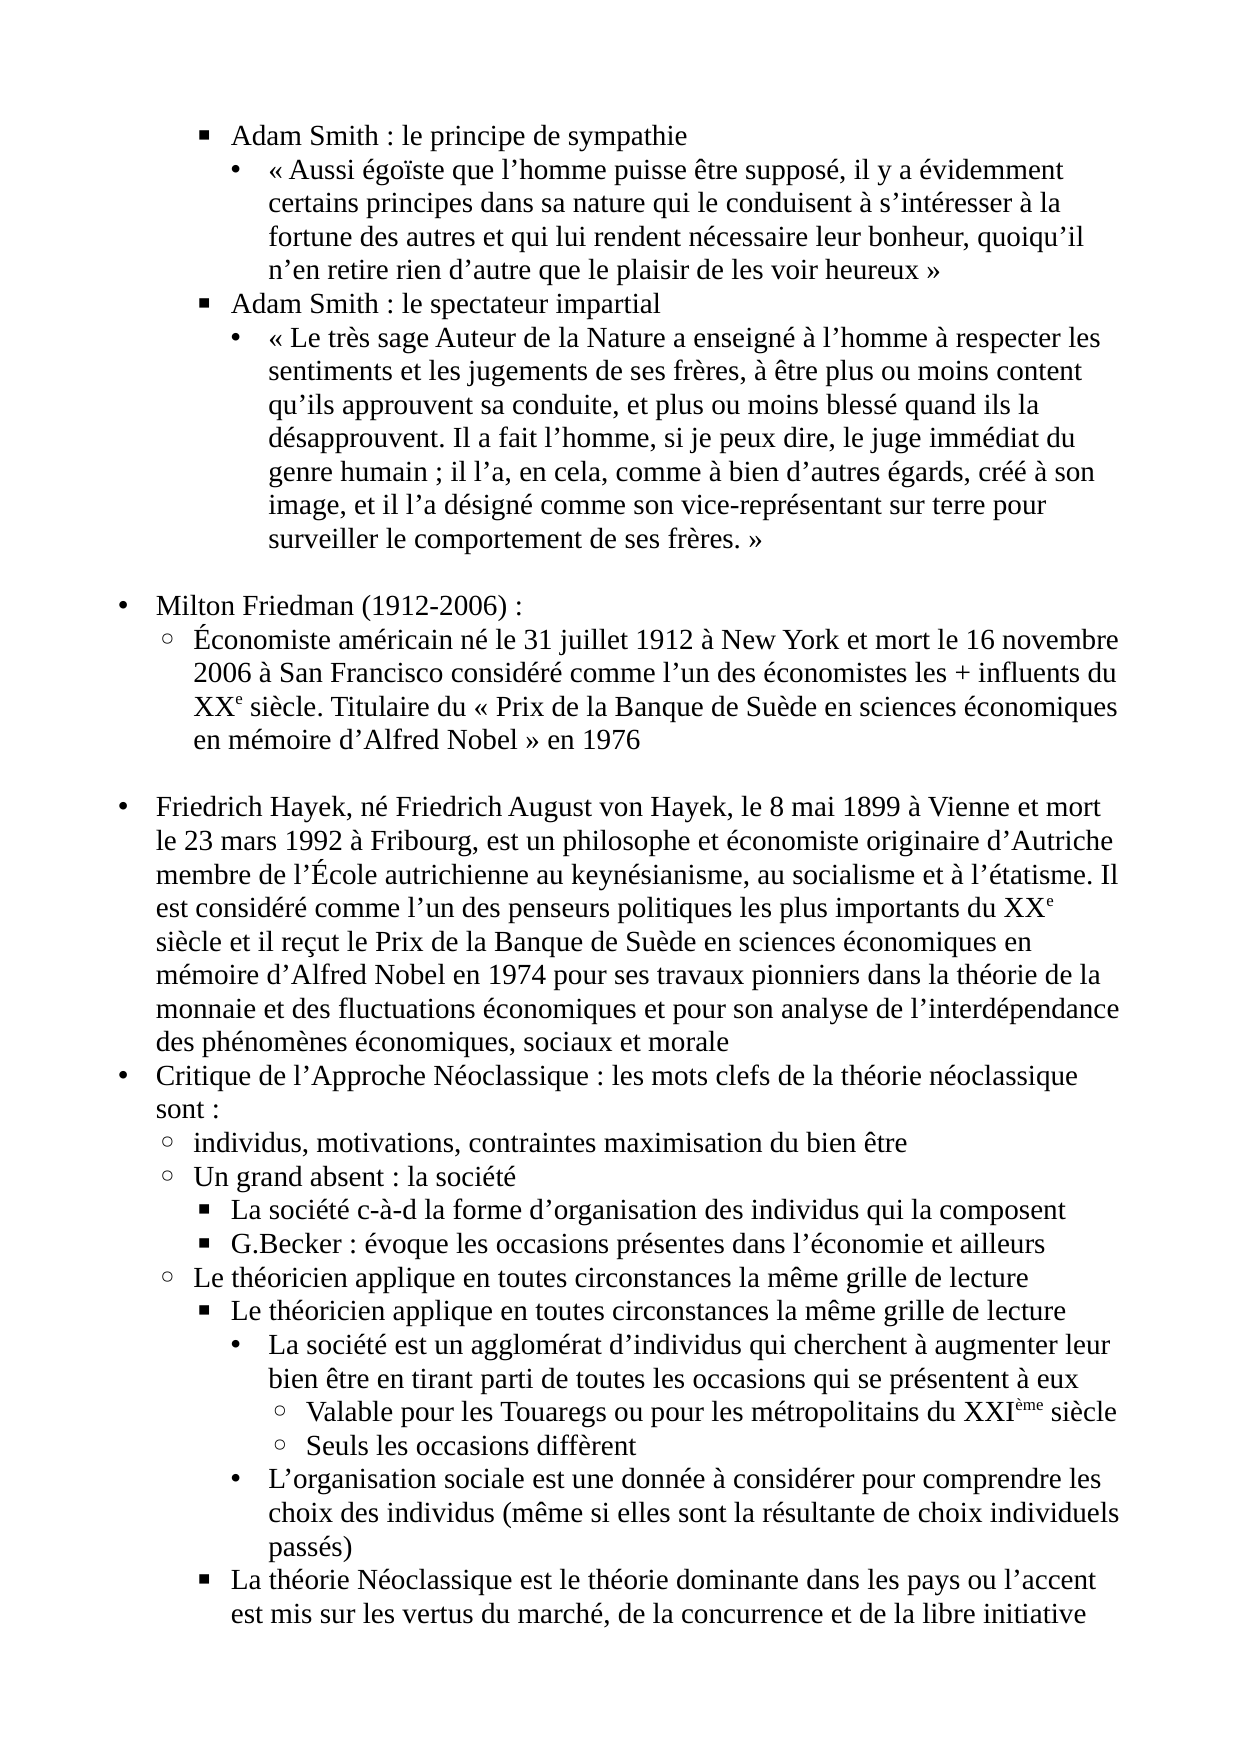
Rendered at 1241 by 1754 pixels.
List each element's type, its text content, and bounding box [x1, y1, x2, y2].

list Friedrich Hayek, né Friedrich August von Hayek, le 8 mai 1899 à Vienne et mort le 23 mars 1992 à Fribourg, est un philosophe et économiste originaire d’Autriche membre de l’École autrichienne au keynésianisme, au socialisme et à l’étatisme. Il est considéré comme l’un des penseurs politiques les plus importants du XXe siècle et il reçut le Prix de la Banque de Suède en sciences économiques en mémoire d’Alfred Nobel en 1974 pour ses travaux pionniers dans la théorie de la monnaie et des fluctuations économiques et pour son analyse de l’interdépendance des phénomènes économiques, sociaux et morale [118, 789, 1122, 1058]
list Valable pour les Touaregs ou pour les métropolitains du XXIème siècle [268, 1394, 1122, 1428]
list G.Becker : évoque les occasions présentes dans l’économie et ailleurs [193, 1226, 1122, 1260]
list Adam Smith : le spectateur impartial [193, 286, 1122, 320]
list La société c-à-d la forme d’organisation des individus qui la composent [193, 1192, 1122, 1226]
list Le théoricien applique en toutes circonstances la même grille de lecture [156, 1260, 1122, 1293]
list « Aussi égoïste que l’homme puisse être supposé, il y a évidemment certains principes dans sa nature qui le conduisent à s’intéresser à la fortune des autres et qui lui rendent nécessaire leur bonheur, quoiqu’il n’en retire rien d’autre que le plaisir de les voir heureux » [231, 152, 1122, 286]
list Milton Friedman (1912-2006) : [118, 588, 1122, 622]
list L’organisation sociale est une donnée à considérer pour comprendre les choix des individus (même si elles sont la résultante de choix individuels passés) [231, 1462, 1122, 1562]
list Adam Smith : le principe de sympathie [193, 118, 1122, 152]
list Critique de l’Approche Néoclassique : les mots clefs de la théorie néoclassique sont : [118, 1058, 1122, 1125]
list Seuls les occasions diffèrent [268, 1428, 1122, 1462]
list Un grand absent : la société [156, 1159, 1122, 1192]
list Le théoricien applique en toutes circonstances la même grille de lecture [193, 1293, 1122, 1327]
list « Le très sage Auteur de la Nature a enseigné à l’homme à respecter les sentiments et les jugements de ses frères, à être plus ou moins content qu’ils approuvent sa conduite, et plus ou moins blessé quand ils la désapprouvent. Il a fait l’homme, si je peux dire, le juge immédiat du genre humain ; il l’a, en cela, comme à bien d’autres égards, créé à son image, et il l’a désigné comme son vice-représentant sur terre pour surveiller le comportement de ses frères. » [231, 320, 1122, 554]
list La société est un agglomérat d’individus qui cherchent à augmenter leur bien être en tirant parti de toutes les occasions qui se présentent à eux [231, 1327, 1122, 1394]
list Économiste américain né le 31 juillet 1912 à New York et mort le 16 novembre 2006 à San Francisco considéré comme l’un des économistes les + influents du XXe siècle. Titulaire du « Prix de la Banque de Suède en sciences économiques en mémoire d’Alfred Nobel » en 1976 [156, 622, 1122, 756]
list La théorie Néoclassique est le théorie dominante dans les pays ou l’accent est mis sur les vertus du marché, de la concurrence et de la libre initiative [193, 1562, 1122, 1629]
list individus, motivations, contraintes maximisation du bien être [156, 1125, 1122, 1159]
